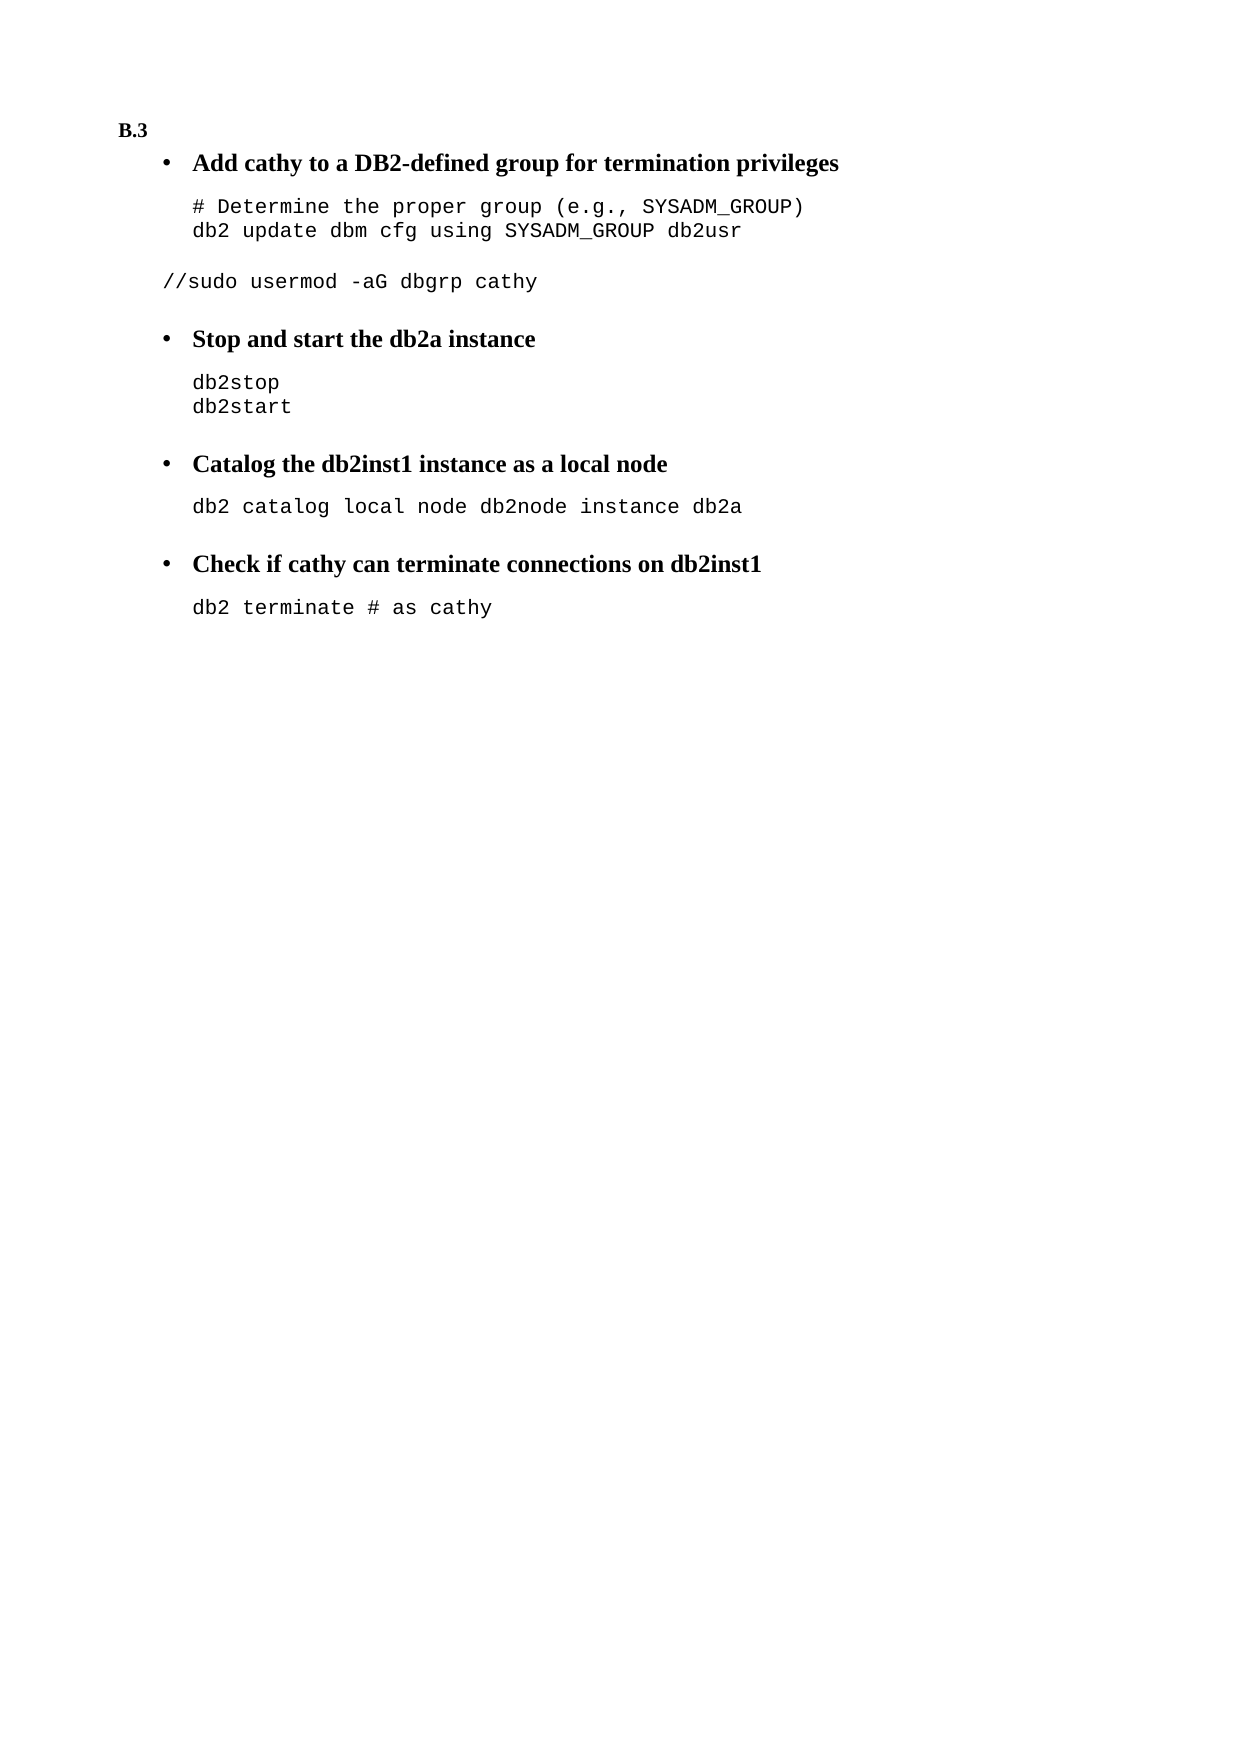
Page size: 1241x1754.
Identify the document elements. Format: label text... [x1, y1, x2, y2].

list Add cathy to a DB2-defined group for termination privileges [162, 148, 1122, 177]
list Stop and start the db2a instance [162, 324, 1122, 353]
text db2 update dbm cfg using SYSADM_GROUP db2usr [192, 220, 1122, 243]
text //sudo usermod -aG dbgrp cathy [162, 271, 1122, 295]
text db2 terminate # as cathy [192, 597, 1122, 621]
list Catalog the db2inst1 instance as a local node [162, 449, 1122, 478]
text B.3 [118, 118, 1122, 142]
text db2 catalog local node db2node instance db2a [192, 496, 1122, 520]
text db2start [192, 396, 1122, 419]
text db2stop [192, 372, 1122, 396]
text # Determine the proper group (e.g., SYSADM_GROUP) [192, 196, 1122, 220]
list Check if cathy can terminate connections on db2inst1 [162, 549, 1122, 578]
